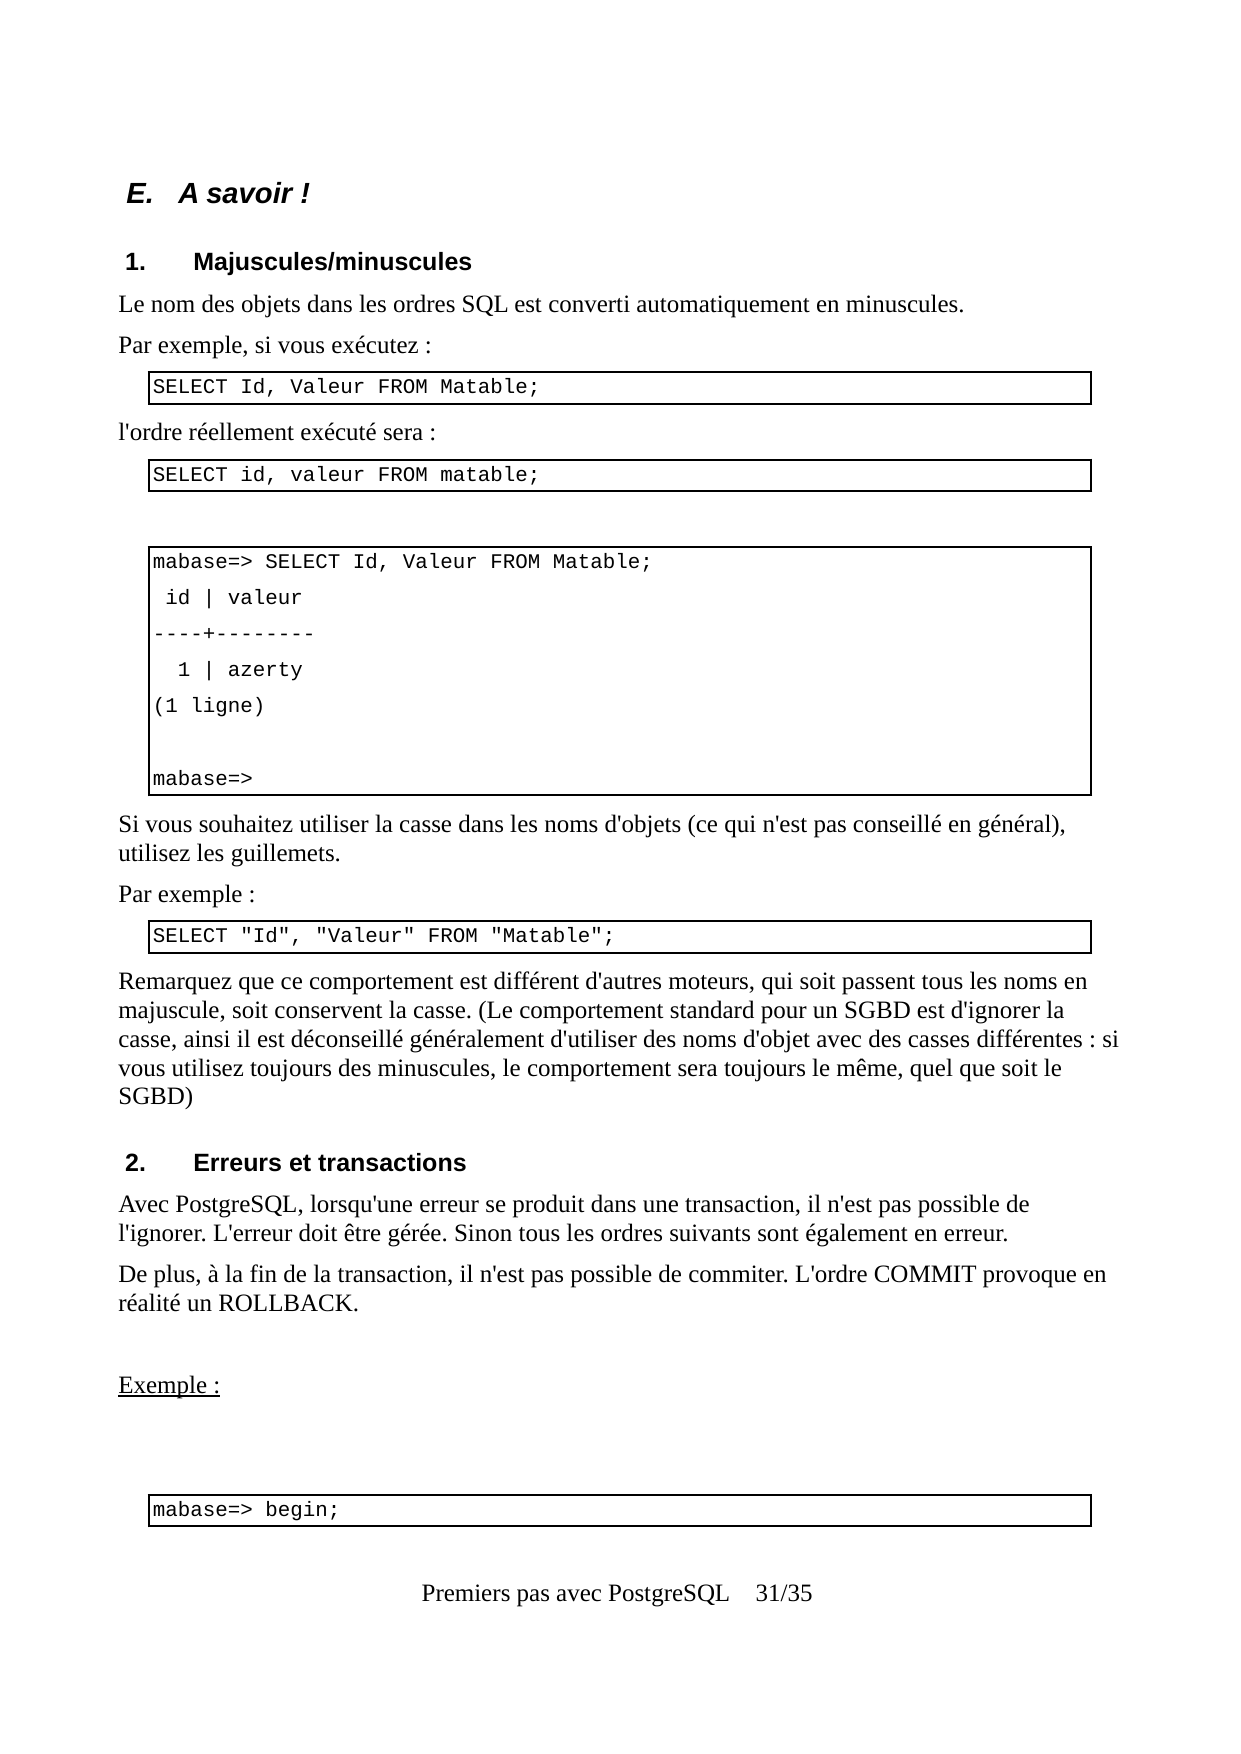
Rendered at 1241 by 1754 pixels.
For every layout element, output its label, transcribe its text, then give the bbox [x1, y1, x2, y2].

text 1 | azerty [150, 654, 1090, 683]
text Le nom des objets dans les ordres SQL est converti automatiquement en minuscules. [118, 289, 1122, 317]
text Avec PostgreSQL, lorsqu'une erreur se produit dans une transaction, il n'est pas possible de l'ignorer. L'erreur doit être gérée. Sinon tous les ordres suivants sont également en erreur. [118, 1189, 1122, 1246]
text (1 ligne) [150, 691, 1090, 719]
subtitle Majuscules/minuscules [118, 247, 1122, 276]
text Par exemple : [118, 879, 1122, 908]
text mabase=> begin; [150, 1496, 1090, 1525]
subtitle A savoir ! [118, 176, 1122, 210]
text id | valeur [150, 582, 1090, 611]
text SELECT id, valeur FROM matable; [150, 461, 1090, 490]
text mabase=> SELECT Id, Valeur FROM Matable; [150, 548, 1090, 574]
text SELECT "Id", "Valeur" FROM "Matable"; [150, 922, 1090, 952]
text mabase=> [150, 763, 1090, 794]
text Exemple : [118, 1370, 1122, 1399]
text Par exemple, si vous exécutez : [118, 330, 1122, 359]
text Remarquez que ce comportement est différent d'autres moteurs, qui soit passent tous les noms en majuscule, soit conservent la casse. (Le comportement standard pour un SGBD est d'ignorer la casse, ainsi il est déconseillé généralement d'utiliser des noms d'objet avec des casses différentes : si vous utilisez toujours des minuscules, le comportement sera toujours le même, quel que soit le SGBD) [118, 966, 1122, 1110]
text Si vous souhaitez utiliser la casse dans les noms d'objets (ce qui n'est pas conseillé en général), utilisez les guillemets. [118, 809, 1122, 866]
text ----+-------- [150, 618, 1090, 647]
text De plus, à la fin de la transaction, il n'est pas possible de commiter. L'ordre COMMIT provoque en réalité un ROLLBACK. [118, 1259, 1122, 1316]
text SELECT Id, Valeur FROM Matable; [150, 373, 1090, 403]
text l'ordre réellement exécuté sera : [118, 417, 1122, 446]
subtitle Erreurs et transactions [118, 1148, 1122, 1176]
